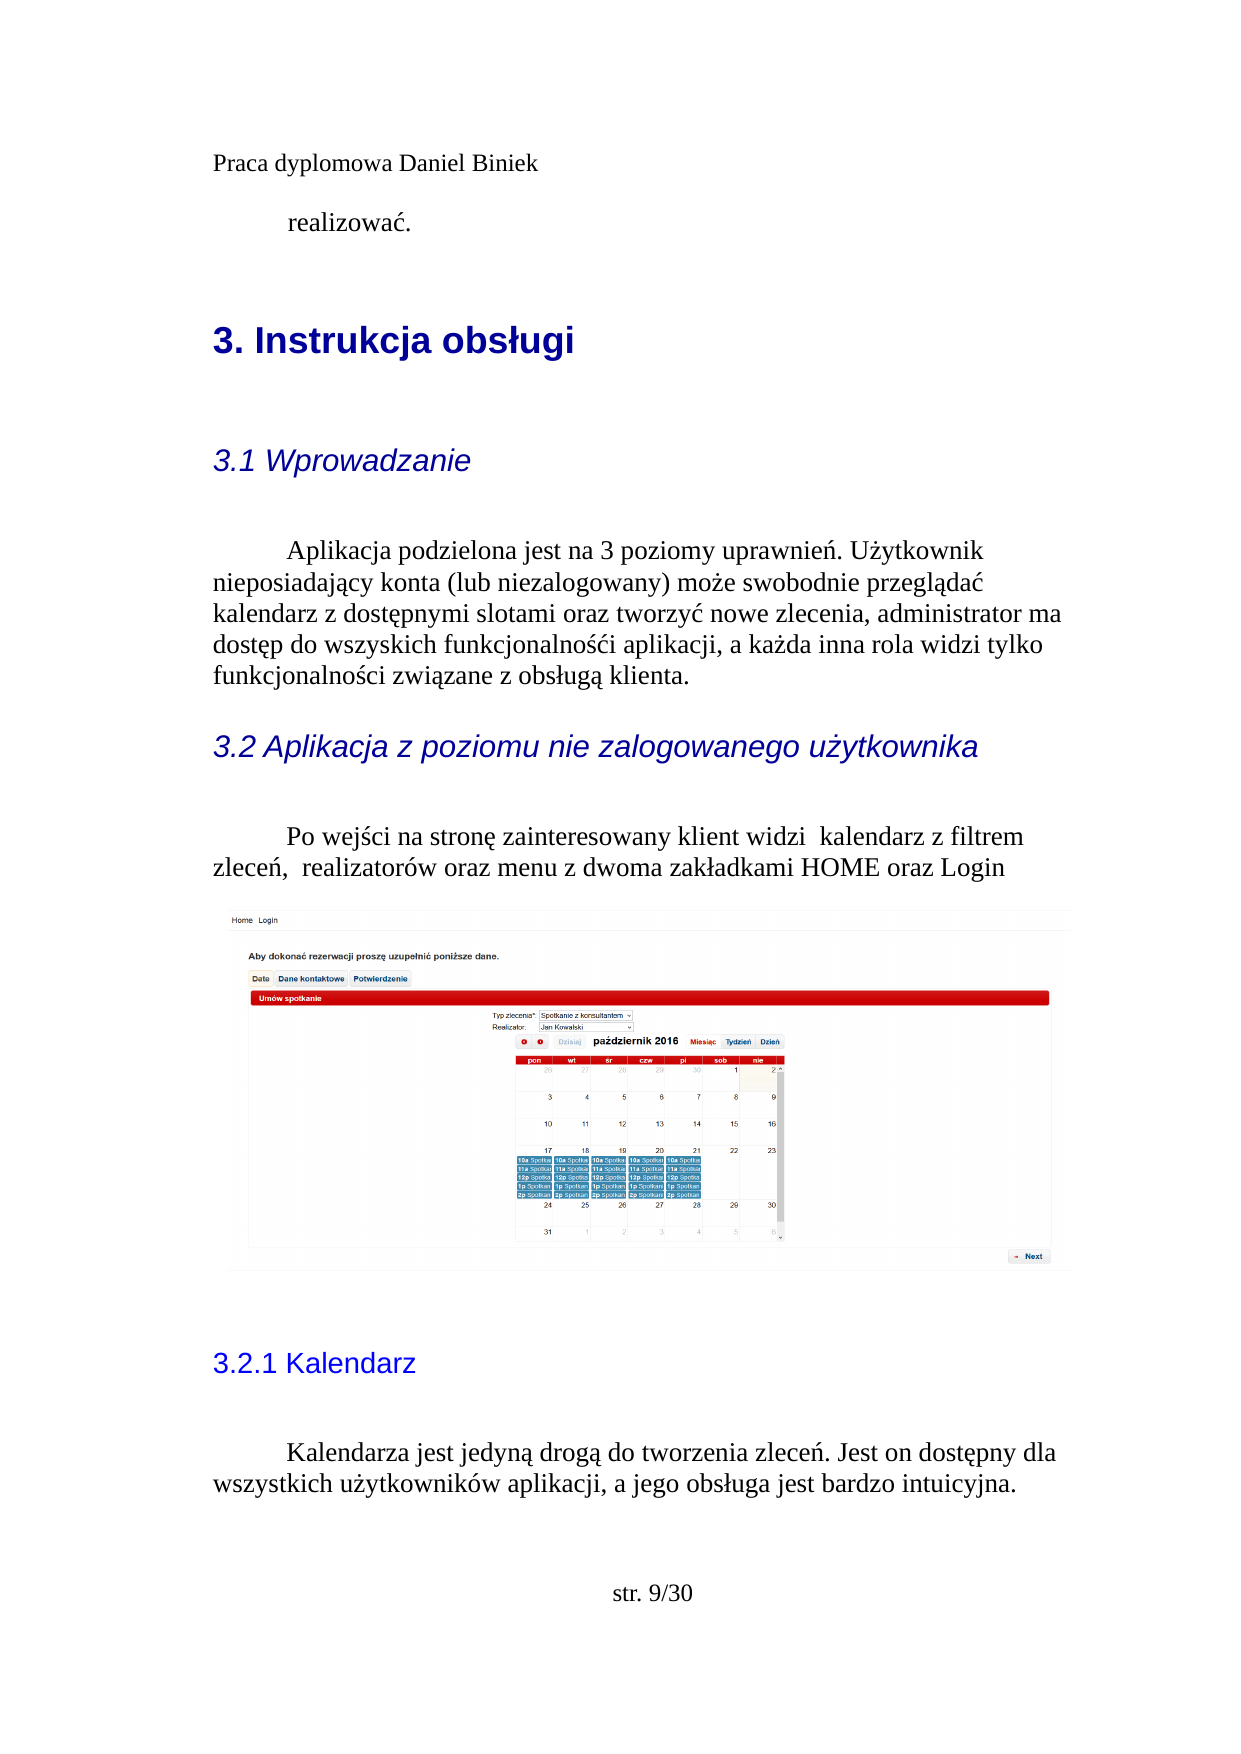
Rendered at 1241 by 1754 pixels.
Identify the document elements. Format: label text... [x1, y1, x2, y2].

subtitle 3. Instrukcja obsługi [213, 318, 1093, 361]
list realizować. [250, 206, 1093, 237]
text Aplikacja podzielona jest na 3 poziomy uprawnień. Użytkownik nieposiadający konta (lub niezalogowany) może swobodnie przeglądać kalendarz z dostępnymi slotami oraz tworzyć nowe zlecenia, administrator ma dostęp do wszyskich funkcjonalnośći aplikacji, a każda inna rola widzi tylko funkcjonalności związane z obsługą klienta. [213, 534, 1093, 690]
picture [227, 908, 1072, 1273]
subtitle 3.1 Wprowadzanie [213, 442, 1093, 478]
subtitle 3.2.1 Kalendarz [213, 1346, 1093, 1379]
text Kalendarza jest jedyną drogą do tworzenia zleceń. Jest on dostępny dla wszystkich użytkowników aplikacji, a jego obsługa jest bardzo intuicyjna. [213, 1436, 1093, 1498]
text Po wejści na stronę zainteresowany klient widzi kalendarz z filtrem zleceń, realizatorów oraz menu z dwoma zakładkami HOME oraz Login [213, 820, 1093, 882]
subtitle 3.2 Aplikacja z poziomu nie zalogowanego użytkownika [213, 728, 1093, 764]
